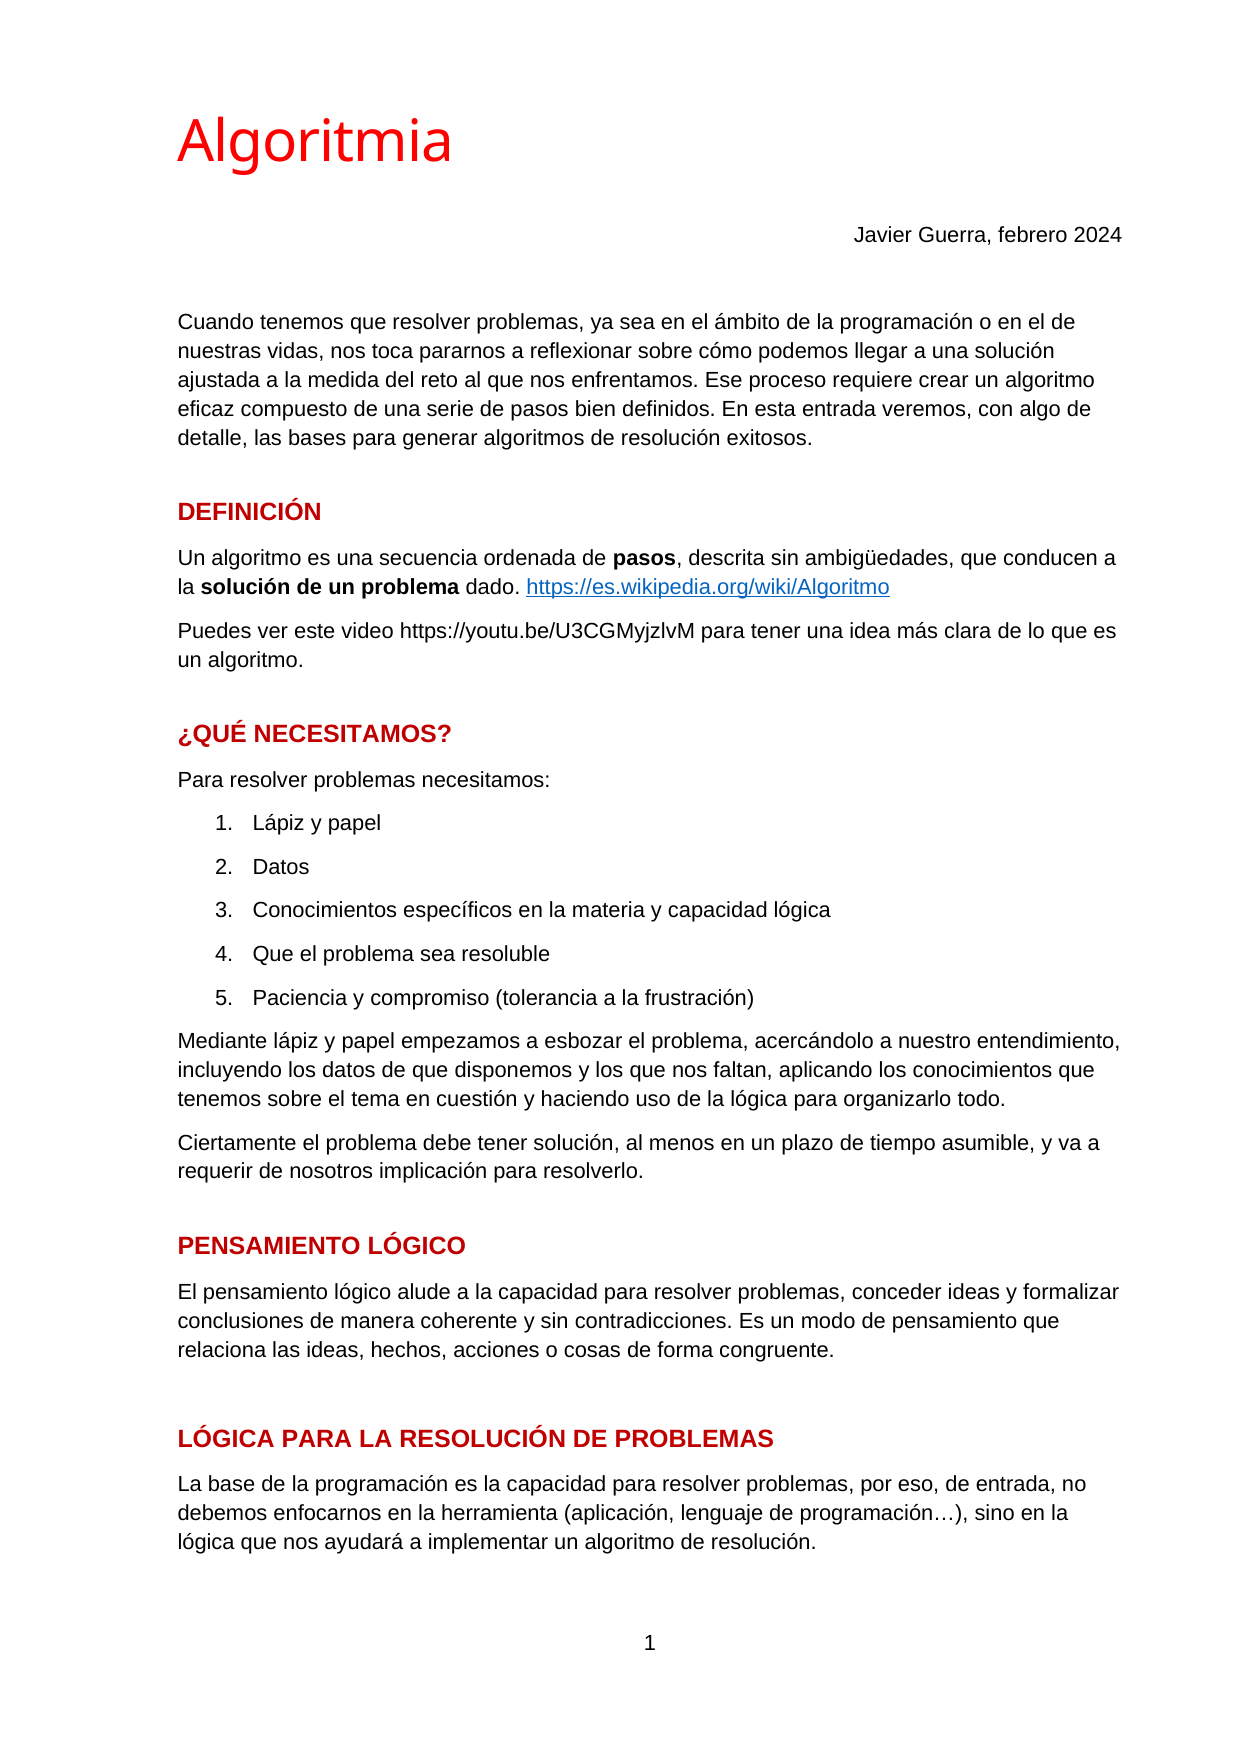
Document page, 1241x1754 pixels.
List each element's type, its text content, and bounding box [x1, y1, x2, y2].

list Conocimientos específicos en la materia y capacidad lógica [215, 897, 1122, 922]
text Puedes ver este video https://youtu.be/U3CGMyjzlvM para tener una idea más clara de lo que es un algoritmo. [177, 617, 1122, 701]
text El pensamiento lógico alude a la capacidad para resolver problemas, conceder ideas y formalizar conclusiones de manera coherente y sin contradicciones. Es un modo de pensamiento que relaciona las ideas, hechos, acciones o cosas de forma congruente. [177, 1278, 1122, 1362]
text Mediante lápiz y papel empezamos a esbozar el problema, acercándolo a nuestro entendimiento, incluyendo los datos de que disponemos y los que nos faltan, aplicando los conocimientos que tenemos sobre el tema en cuestión y haciendo uso de la lógica para organizarlo todo. [177, 1028, 1122, 1111]
subtitle Lógica para la resolución de problemas [177, 1423, 1122, 1452]
list Paciencia y compromiso (tolerancia a la frustración) [215, 984, 1122, 1009]
text Un algoritmo es una secuencia ordenada de pasos, descrita sin ambigüedades, que conducen a la solución de un problema dado. https://es.wikipedia.org/wiki/Algoritmo [177, 545, 1122, 599]
list Datos [215, 854, 1122, 879]
text Javier Guerra, febrero 2024 [177, 222, 1122, 247]
text La base de la programación es la capacidad para resolver problemas, por eso, de entrada, no debemos enfocarnos en la herramienta (aplicación, lenguaje de programación…), sino en la lógica que nos ayudará a implementar un algoritmo de resolución. [177, 1471, 1122, 1583]
title Algoritmia [177, 99, 1122, 178]
subtitle ¿Qué necesitamos? [177, 719, 1122, 748]
text Para resolver problemas necesitamos: [177, 767, 1122, 792]
list Lápiz y papel [215, 810, 1122, 835]
text Cuando tenemos que resolver problemas, ya sea en el ámbito de la programación o en el de nuestras vidas, nos toca pararnos a reflexionar sobre cómo podemos llegar a una solución ajustada a la medida del reto al que nos enfrentamos. Ese proceso requiere crear un algoritmo eficaz compuesto de una serie de pasos bien definidos. En esta entrada veremos, con algo de detalle, las bases para generar algoritmos de resolución exitosos. [177, 309, 1122, 479]
text Definición [177, 497, 1122, 526]
subtitle Pensamiento lógico [177, 1231, 1122, 1259]
list Que el problema sea resoluble [215, 941, 1122, 966]
text Ciertamente el problema debe tener solución, al menos en un plazo de tiempo asumible, y va a requerir de nosotros implicación para resolverlo. [177, 1129, 1122, 1212]
